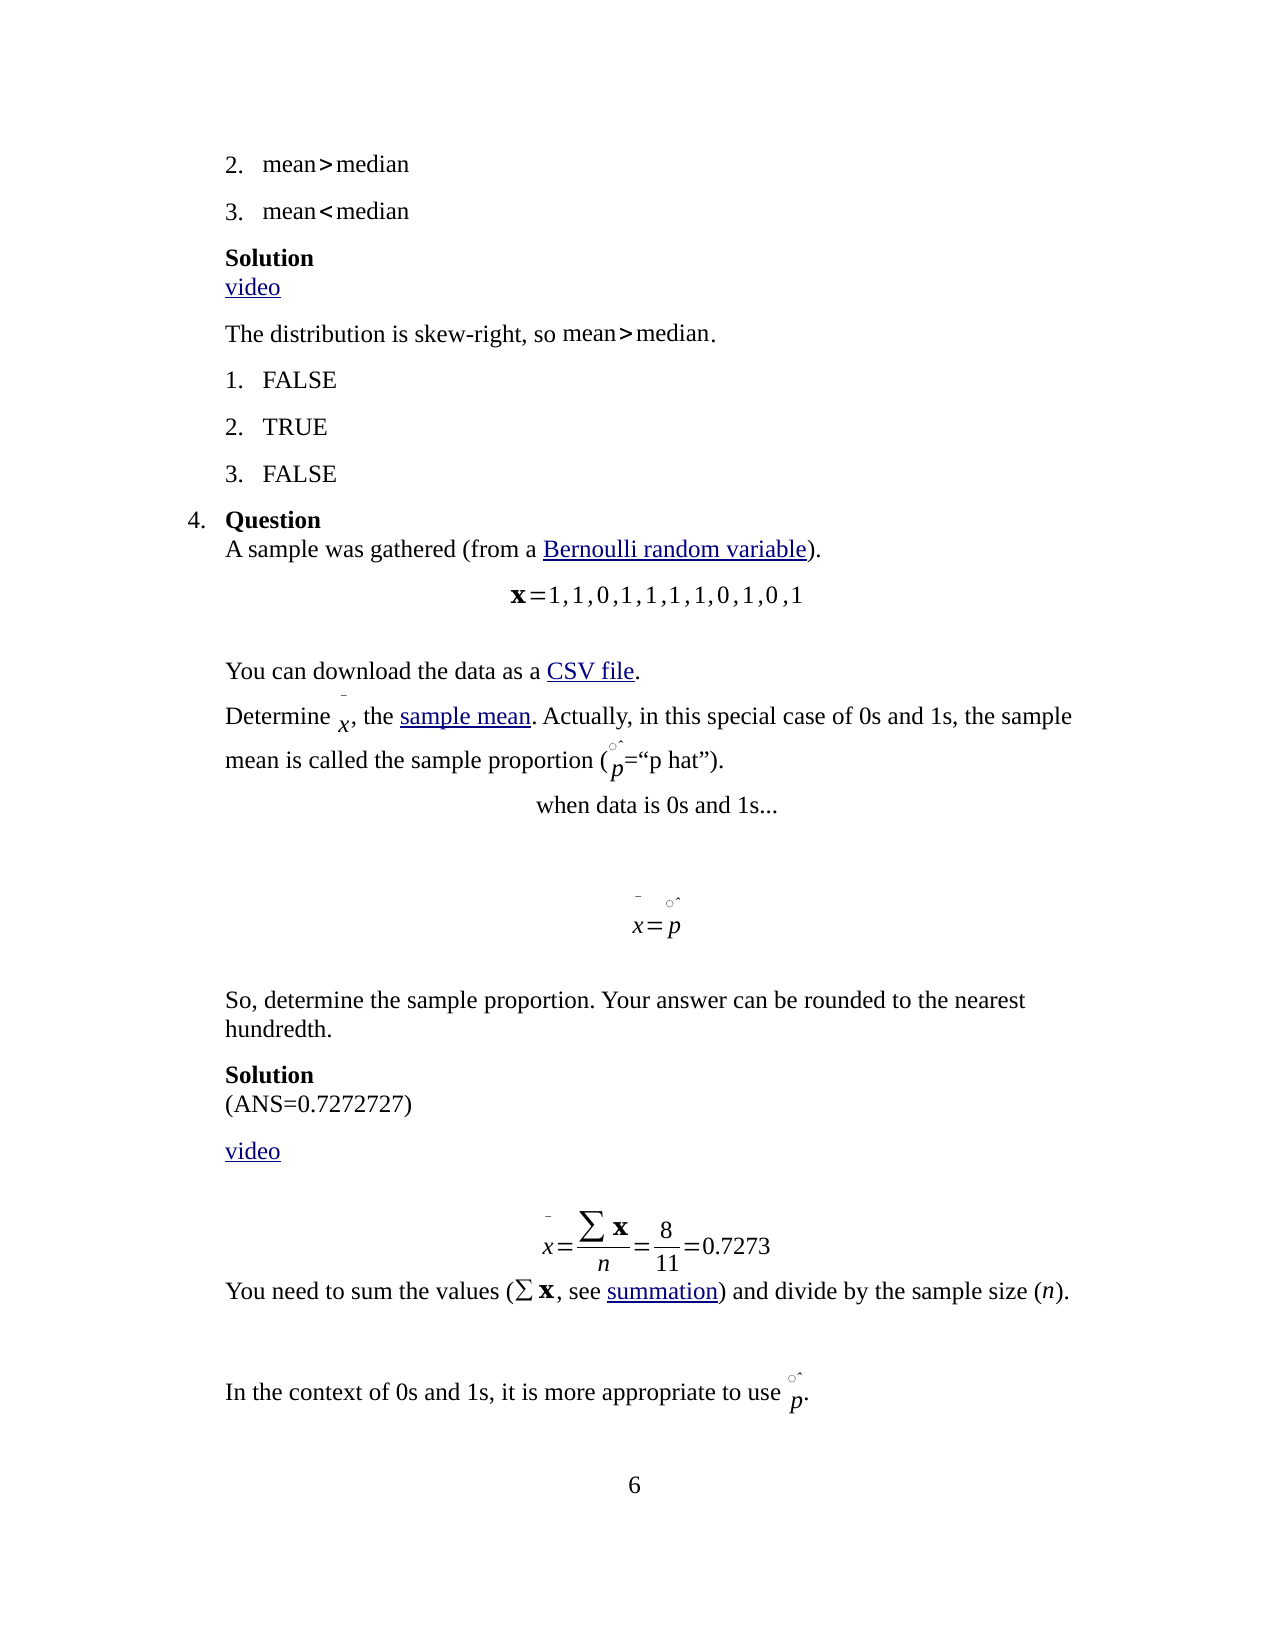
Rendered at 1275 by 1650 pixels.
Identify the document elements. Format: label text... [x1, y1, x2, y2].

list The distribution is skew-right, so . [187, 319, 1125, 347]
list In the context of 0s and 1s, it is more appropriate to use . [187, 1370, 1125, 1414]
list FALSE [225, 459, 1125, 487]
list Solution (ANS=0.7272727) [187, 1061, 1125, 1118]
list Solution video [187, 243, 1125, 301]
list Determine , the sample mean. Actually, in this special case of 0s and 1s, the sample mean is called the sample proportion (=“p hat”). [187, 693, 1125, 782]
list So, determine the sample proportion. Your answer can be rounded to the nearest hundredth. [187, 985, 1125, 1043]
list video [187, 1136, 1125, 1165]
list Question A sample was gathered (from a Bernoulli random variable). [187, 505, 1125, 563]
list You can download the data as a CSV file. [187, 656, 1125, 684]
list FALSE [225, 365, 1125, 394]
list TRUE [225, 412, 1125, 441]
list You need to sum the values (, see summation) and divide by the sample size (). [187, 1183, 1125, 1305]
